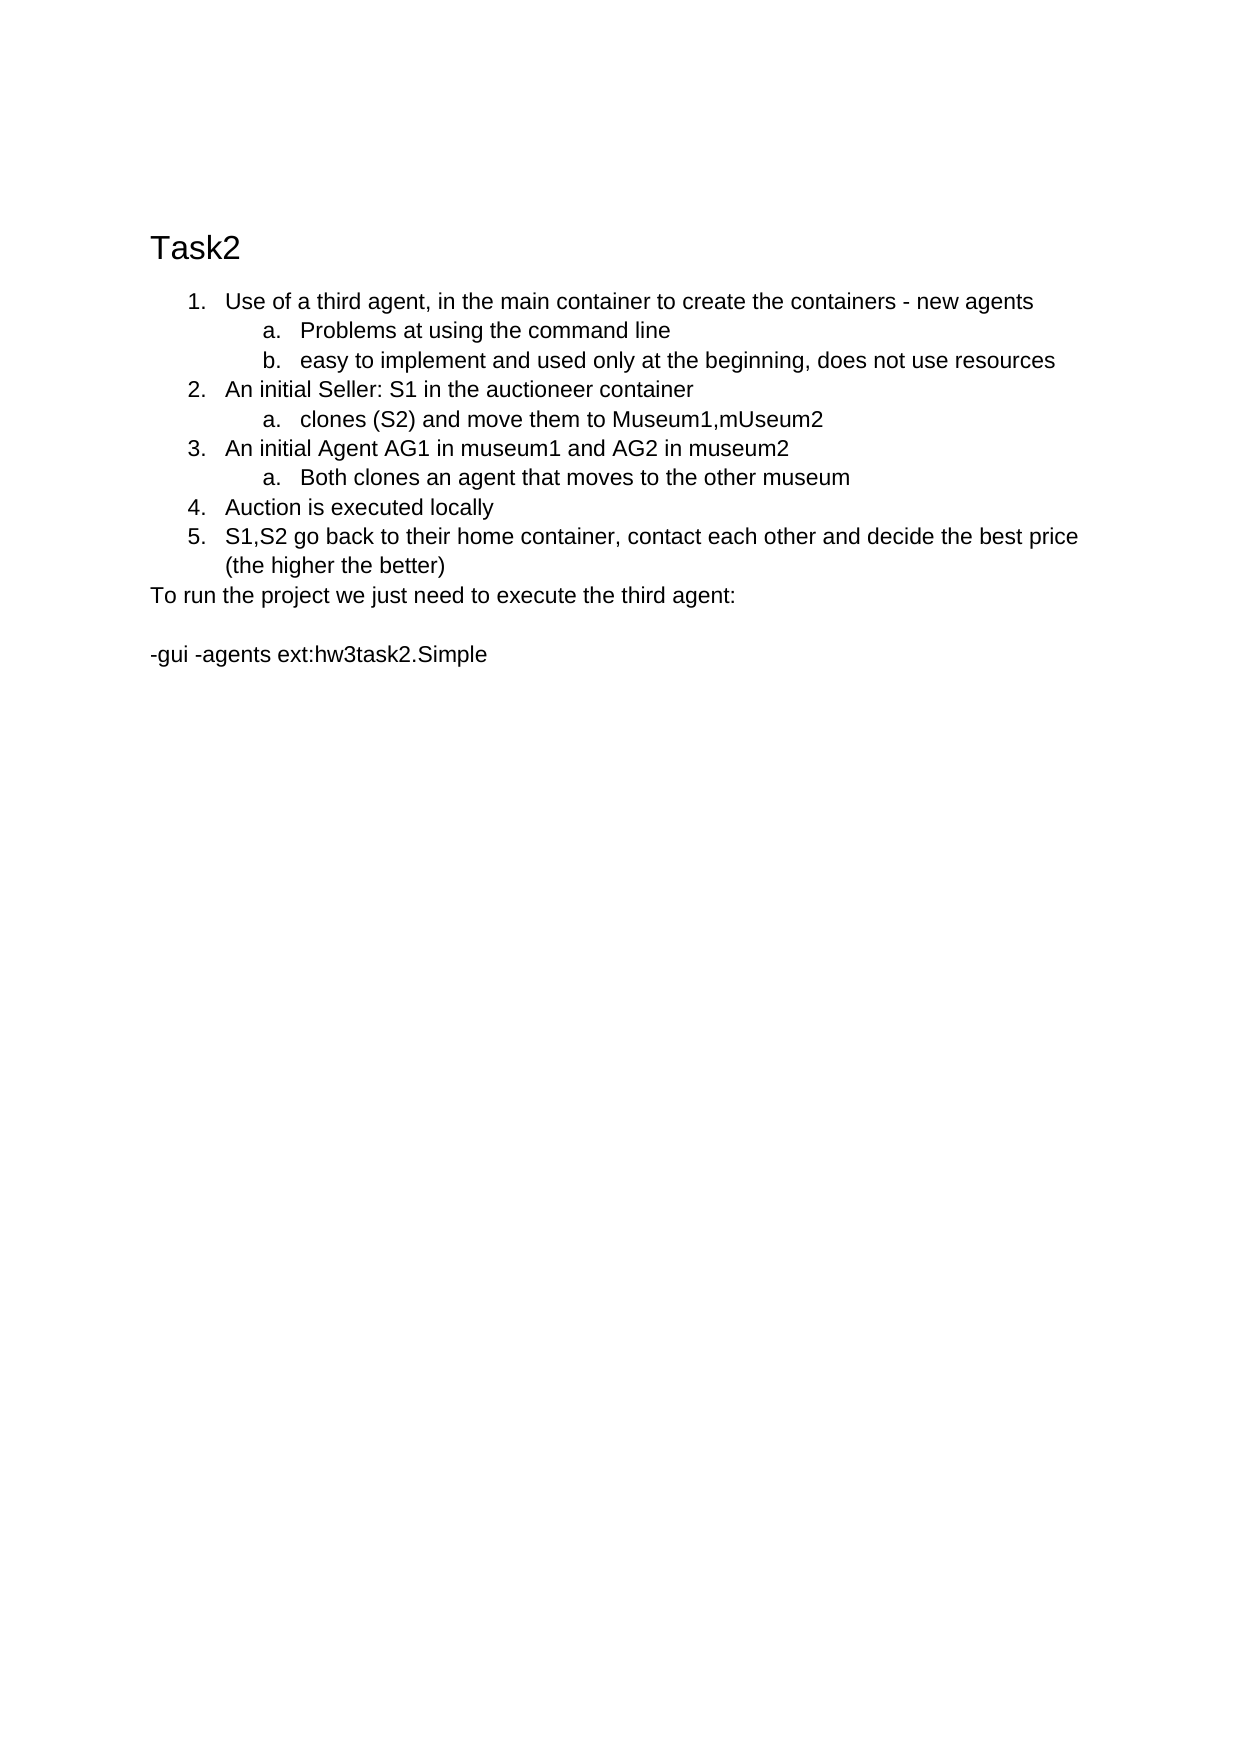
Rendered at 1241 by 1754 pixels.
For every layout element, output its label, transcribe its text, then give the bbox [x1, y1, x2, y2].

list easy to implement and used only at the beginning, does not use resources [262, 348, 1091, 373]
list Both clones an agent that moves to the other museum [262, 465, 1091, 491]
subtitle Task2 [150, 229, 1091, 267]
list Problems at using the command line [262, 318, 1091, 344]
list S1,S2 go back to their home container, contact each other and decide the best price (the higher the better) [187, 524, 1091, 579]
list Auction is executed locally [187, 494, 1091, 520]
list Use of a third agent, in the main container to create the containers - new agents [187, 289, 1091, 314]
list clones (S2) and move them to Museum1,mUseum2 [262, 406, 1091, 432]
text -gui -agents ext:hw3task2.Simple [150, 641, 1091, 667]
list An initial Seller: S1 in the auctioneer container [187, 377, 1091, 403]
text To run the project we just need to execute the third agent: [150, 583, 1091, 608]
list An initial Agent AG1 in museum1 and AG2 in museum2 [187, 436, 1091, 461]
